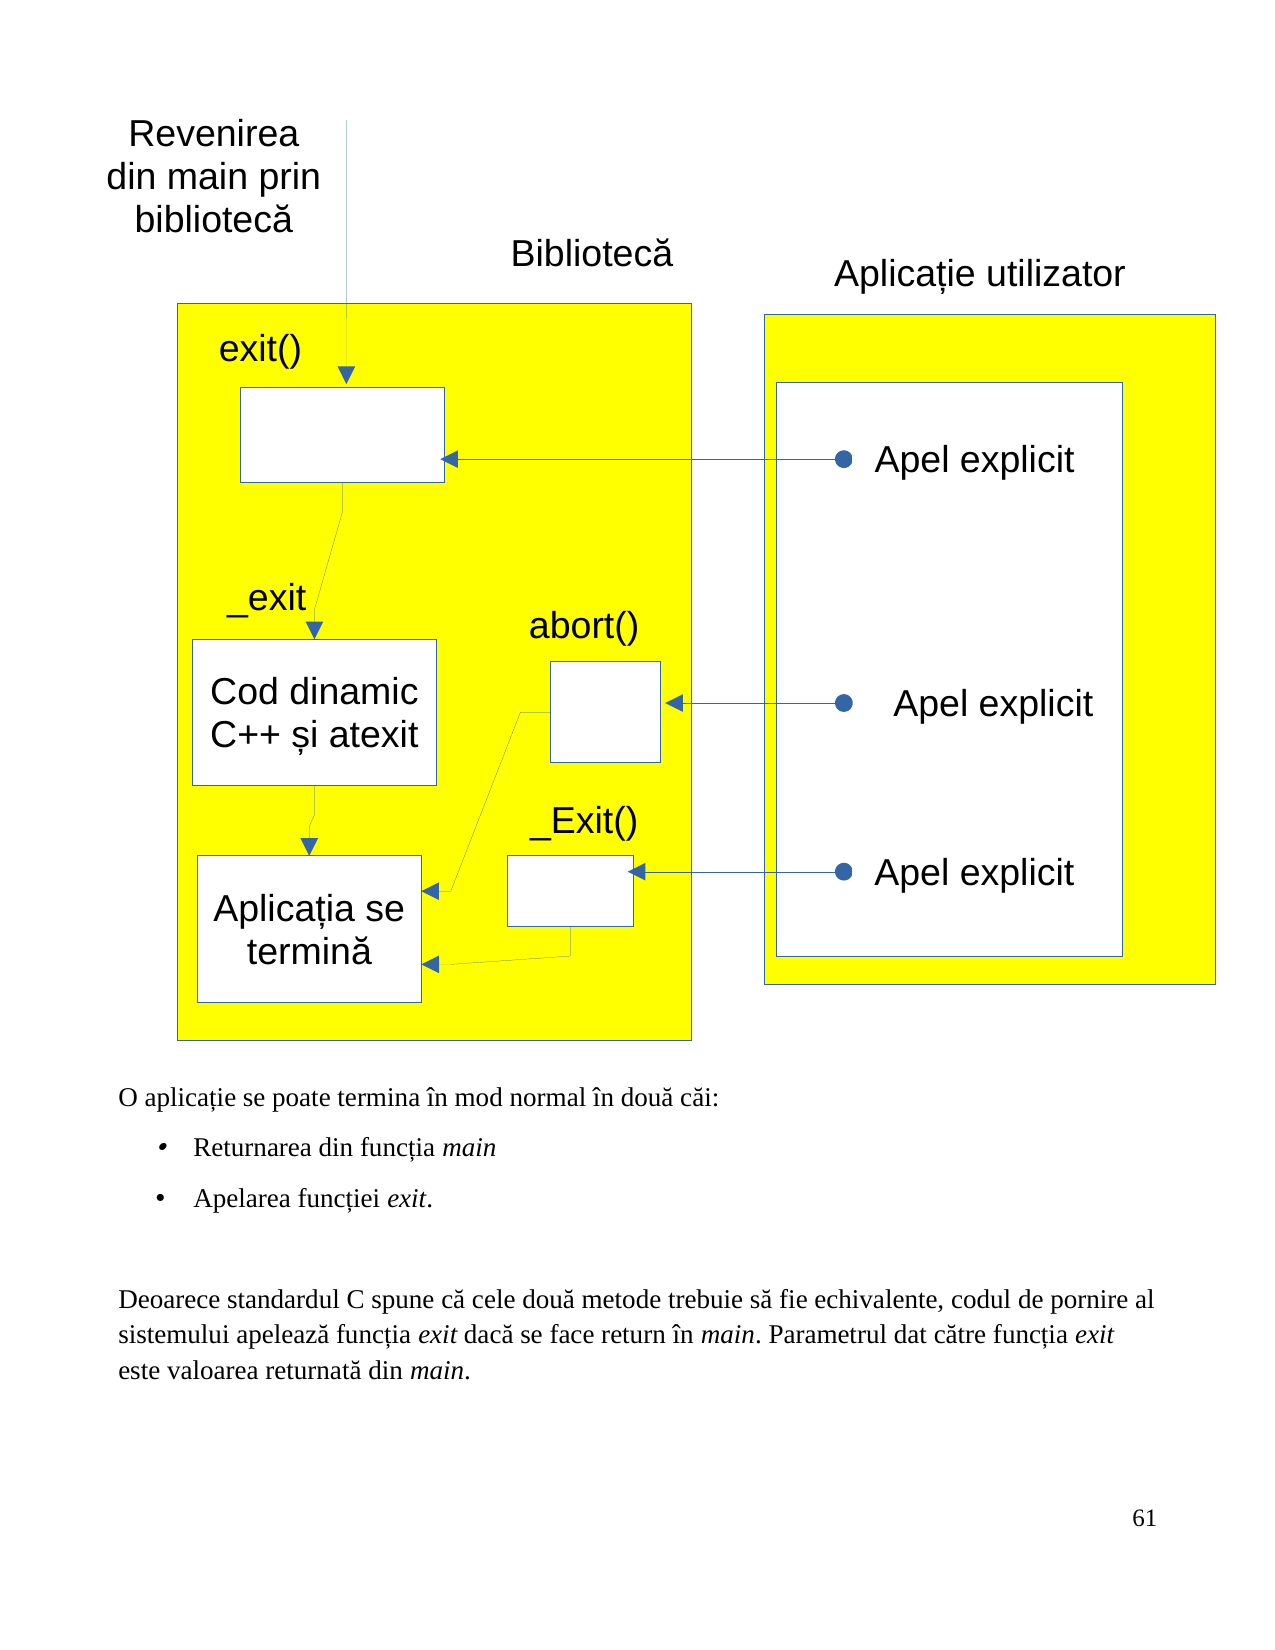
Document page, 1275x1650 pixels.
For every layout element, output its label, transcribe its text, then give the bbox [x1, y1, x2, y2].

list Apelarea funcției exit. [156, 1182, 1157, 1213]
list Returnarea din funcția main [156, 1132, 1157, 1163]
text O aplicație se poate termina în mod normal în două căi: [118, 1081, 1157, 1112]
text Deoarece standardul C spune că cele două metode trebuie să fie echivalente, codul de pornire al sistemului apelează funcția exit dacă se face return în main. Parametrul dat către funcția exit este valoarea returnată din main. [118, 1283, 1157, 1386]
